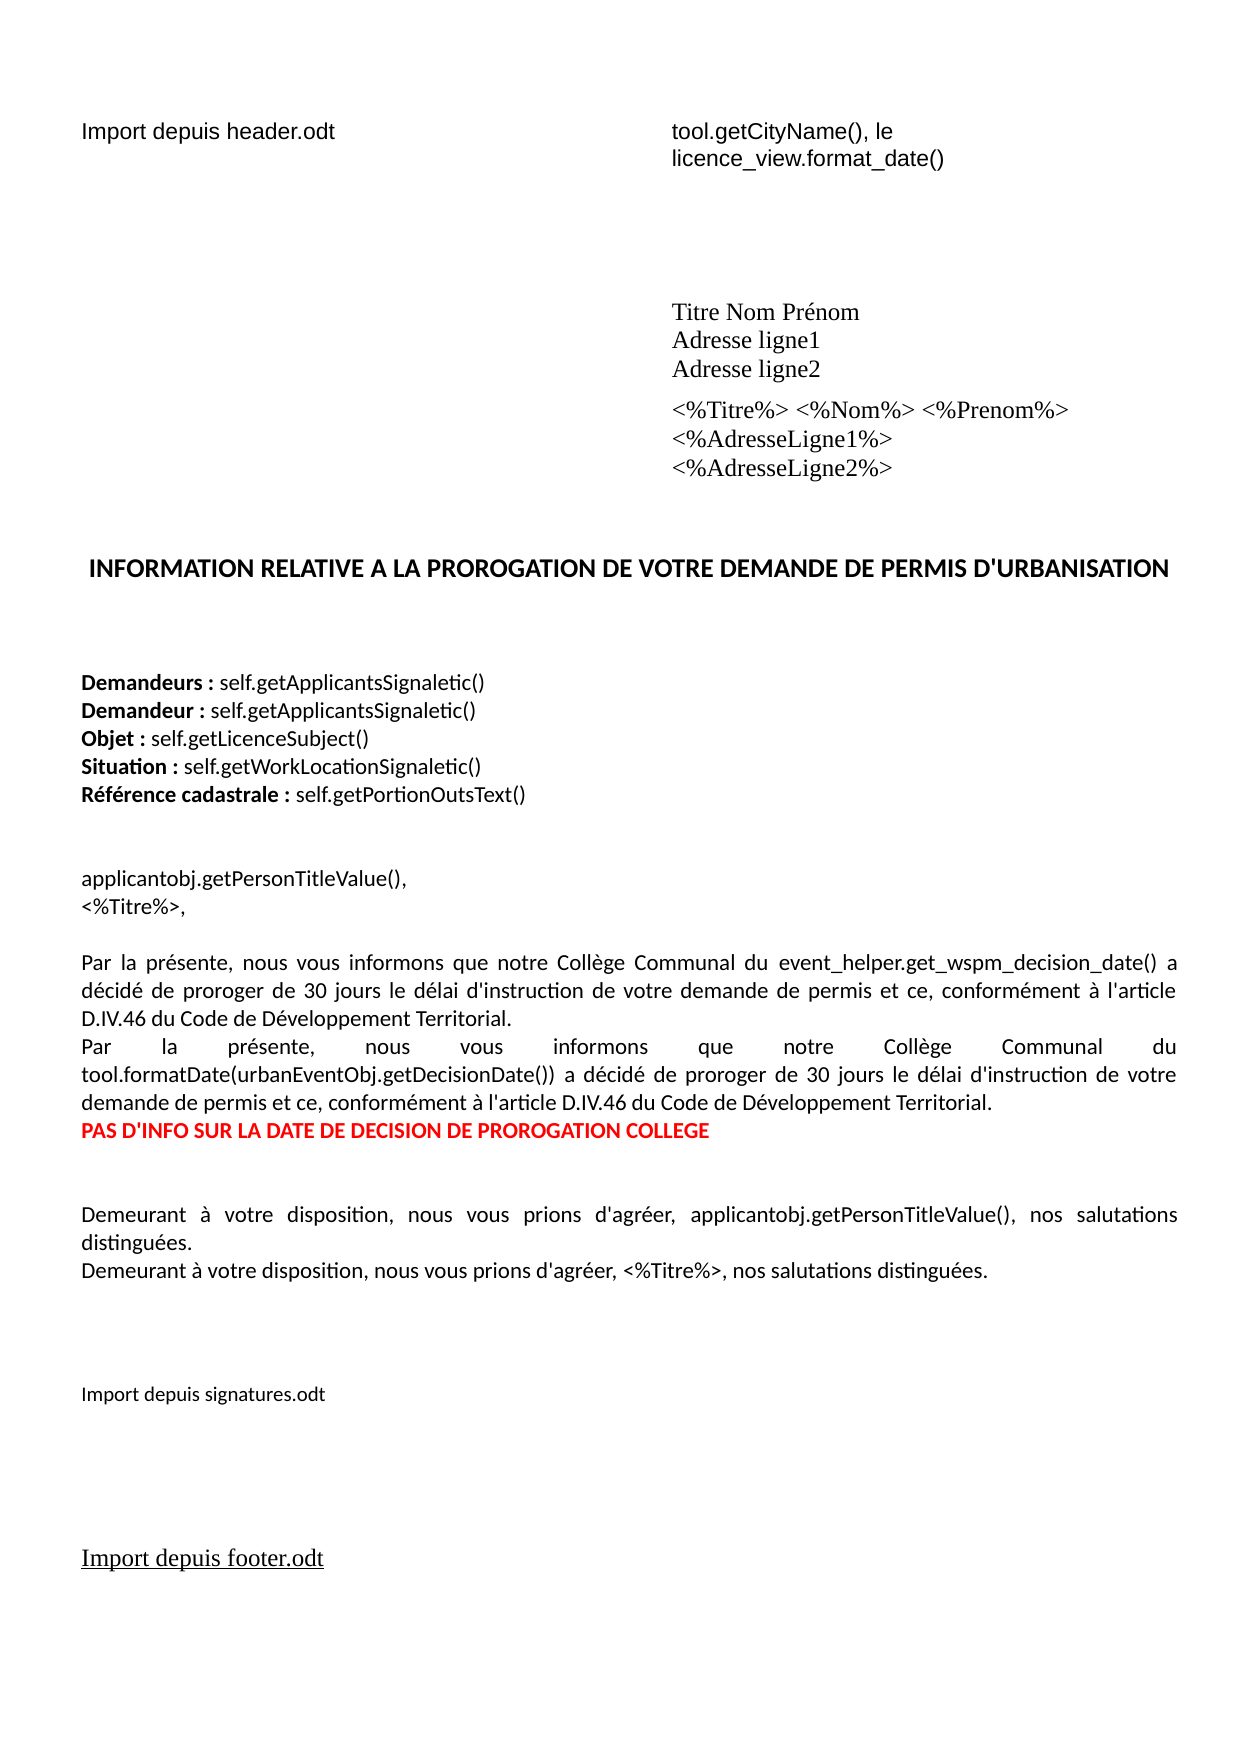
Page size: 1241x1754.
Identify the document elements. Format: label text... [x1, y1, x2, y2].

table_header Import depuis header.odt [81, 118, 672, 494]
text Demeurant à votre disposition, nous vous prions d'agréer, <%Titre%>, nos salutations distinguées. [81, 1256, 1178, 1284]
text Demeurant à votre disposition, nous vous prions d'agréer, applicantobj.getPersonTitleValue(), nos salutations distinguées. [81, 1200, 1178, 1256]
text Par la présente, nous vous informons que notre Collège Communal du event_helper.get_wspm_decision_date() a décidé de proroger de 30 jours le délai d'instruction de votre demande de permis et ce, conformément à l'article D.IV.46 du Code de Développement Territorial. [81, 948, 1178, 1032]
text PAS D'INFO SUR LA DATE DE DECISION DE PROROGATION COLLEGE [81, 1116, 1178, 1144]
text Par la présente, nous vous informons que notre Collège Communal du tool.formatDate(urbanEventObj.getDecisionDate()) a décidé de proroger de 30 jours le délai d'instruction de votre demande de permis et ce, conformément à l'article D.IV.46 du Code de Développement Territorial. [81, 1032, 1178, 1116]
text Import depuis signatures.odt [81, 1381, 1178, 1407]
text Demandeurs : self.getApplicantsSignaletic() [81, 668, 1178, 696]
text applicantobj.getPersonTitleValue(), [81, 864, 1178, 892]
table_header tool.getCityName(), le licence_view.format_date() Titre Nom Prénom Adresse ligne1 Adresse ligne2 <%Titre%> <%Nom%> <%Prenom%> <%AdresseLigne1%> <%AdresseLigne2%> [672, 118, 1086, 494]
text Situation : self.getWorkLocationSignaletic() [81, 752, 1178, 780]
text Référence cadastrale : self.getPortionOutsText() [81, 780, 1178, 808]
text <%Titre%>, [81, 892, 1178, 920]
title INFORMATION RELATIVE A LA PROROGATION DE VOTRE DEMANDE DE PERMIS D'URBANISATION [81, 551, 1178, 584]
text Objet : self.getLicenceSubject() [81, 724, 1178, 752]
text Demandeur : self.getApplicantsSignaletic() [81, 696, 1178, 724]
